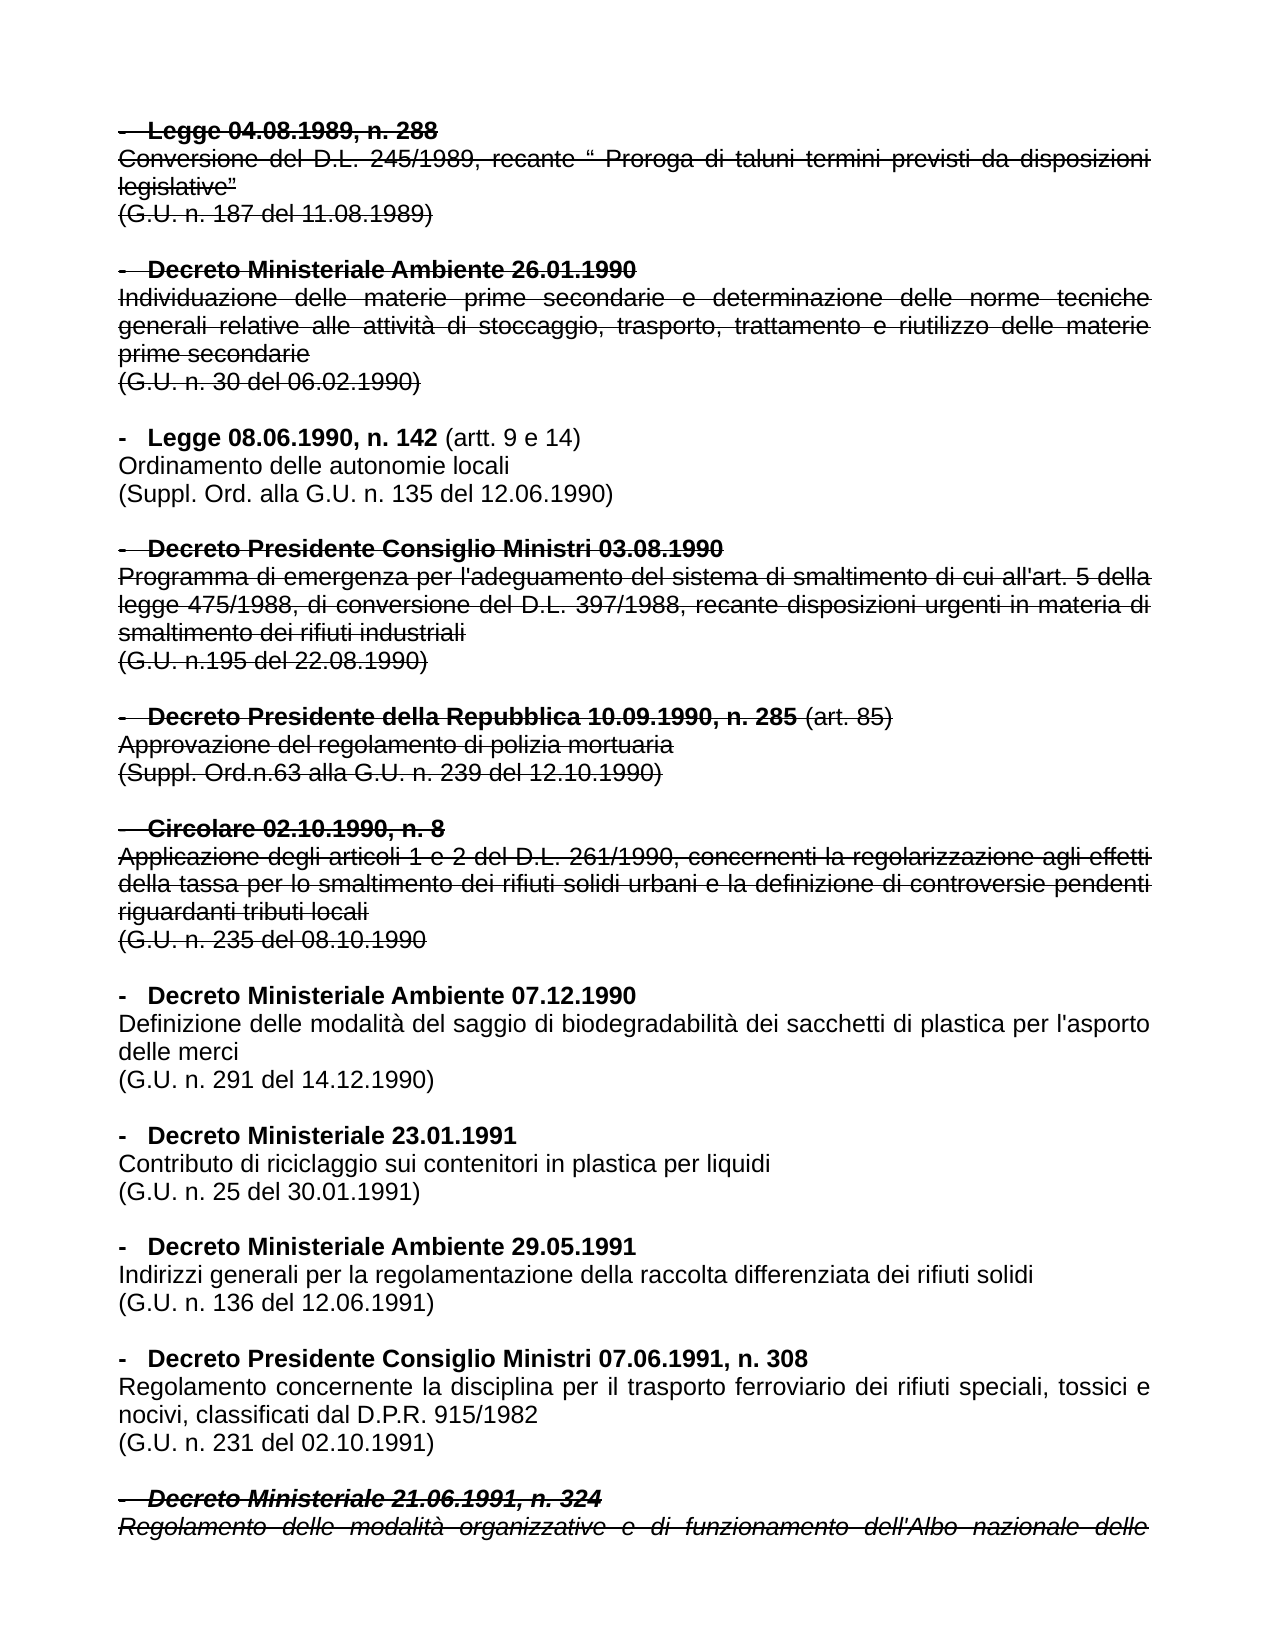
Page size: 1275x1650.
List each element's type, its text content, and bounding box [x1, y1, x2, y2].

text (G.U. n. 187 del 11.08.1989) [118, 200, 1152, 228]
text Definizione delle modalità del saggio di biodegradabilità dei sacchetti di plastica per l'asporto delle merci [118, 1010, 1152, 1066]
text Regolamento delle modalità organizzative e di funzionamento dell'Albo nazionale delle [118, 1512, 1152, 1540]
text - Decreto Ministeriale Ambiente 26.01.1990 [118, 256, 1152, 284]
text - Decreto Ministeriale 23.01.1991 [118, 1121, 1152, 1149]
text - Decreto Presidente della Repubblica 10.09.1990, n. 285 (art. 85) [118, 703, 1152, 731]
text - Legge 08.06.1990, n. 142 (artt. 9 e 14) [118, 423, 1152, 451]
text (G.U. n. 291 del 14.12.1990) [118, 1066, 1152, 1093]
text Indirizzi generali per la regolamentazione della raccolta differenziata dei rifiuti solidi [118, 1261, 1152, 1289]
text Approvazione del regolamento di polizia mortuaria [118, 731, 1152, 758]
text - Circolare 02.10.1990, n. 8 [118, 814, 1152, 842]
text (G.U. n. 30 del 06.02.1990) [118, 368, 1152, 396]
text Applicazione degli articoli 1 e 2 del D.L. 261/1990, concernenti la regolarizzazione agli effetti della tassa per lo smaltimento dei rifiuti solidi urbani e la definizione di controversie pendenti riguardanti tributi locali [118, 886, 1152, 926]
text Individuazione delle materie prime secondarie e determinazione delle norme tecniche generali relative alle attività di stoccaggio, trasporto, trattamento e riutilizzo delle materie prime secondarie [118, 300, 1152, 368]
text Applicazione degli articoli 1 e 2 del D.L. 261/1990, concernenti la regolarizzazione agli effetti della tassa per lo smaltimento dei rifiuti solidi urbani e la definizione di controversie pendenti riguardanti tributi locali [118, 842, 1152, 857]
text Programma di emergenza per l'adeguamento del sistema di smaltimento di cui all'art. 5 della legge 475/1988, di conversione del D.L. 397/1988, recante disposizioni urgenti in materia di smaltimento dei rifiuti industriali [118, 563, 1152, 578]
text - Decreto Presidente Consiglio Ministri 07.06.1991, n. 308 [118, 1345, 1152, 1373]
text Applicazione degli articoli 1 e 2 del D.L. 261/1990, concernenti la regolarizzazione agli effetti della tassa per lo smaltimento dei rifiuti solidi urbani e la definizione di controversie pendenti riguardanti tributi locali [118, 859, 1152, 885]
text (G.U. n. 136 del 12.06.1991) [118, 1289, 1152, 1317]
text - Decreto Ministeriale 21.06.1991, n. 324 [118, 1484, 1152, 1512]
text (G.U. n. 235 del 08.10.1990 [118, 926, 1152, 954]
text (G.U. n. 231 del 02.10.1991) [118, 1428, 1152, 1456]
text Individuazione delle materie prime secondarie e determinazione delle norme tecniche generali relative alle attività di stoccaggio, trasporto, trattamento e riutilizzo delle materie prime secondarie [118, 284, 1152, 299]
text (G.U. n.195 del 22.08.1990) [118, 647, 1152, 675]
text - Decreto Ministeriale Ambiente 07.12.1990 [118, 982, 1152, 1010]
text - Decreto Presidente Consiglio Ministri 03.08.1990 [118, 535, 1152, 563]
text Regolamento concernente la disciplina per il trasporto ferroviario dei rifiuti speciali, tossici e nocivi, classificati dal D.P.R. 915/1982 [118, 1373, 1152, 1428]
text - Decreto Ministeriale Ambiente 29.05.1991 [118, 1233, 1152, 1261]
text Contributo di riciclaggio sui contenitori in plastica per liquidi [118, 1149, 1152, 1177]
text Conversione del D.L. 245/1989, recante “ Proroga di taluni termini previsti da disposizioni legislative” [118, 144, 1152, 200]
text (Suppl. Ord. alla G.U. n. 135 del 12.06.1990) [118, 479, 1152, 507]
subtitle - Legge 04.08.1989, n. 288 [118, 116, 1152, 144]
text Ordinamento delle autonomie locali [118, 451, 1152, 479]
text (Suppl. Ord.n.63 alla G.U. n. 239 del 12.10.1990) [118, 758, 1152, 786]
text Programma di emergenza per l'adeguamento del sistema di smaltimento di cui all'art. 5 della legge 475/1988, di conversione del D.L. 397/1988, recante disposizioni urgenti in materia di smaltimento dei rifiuti industriali [118, 579, 1152, 647]
text (G.U. n. 25 del 30.01.1991) [118, 1177, 1152, 1205]
